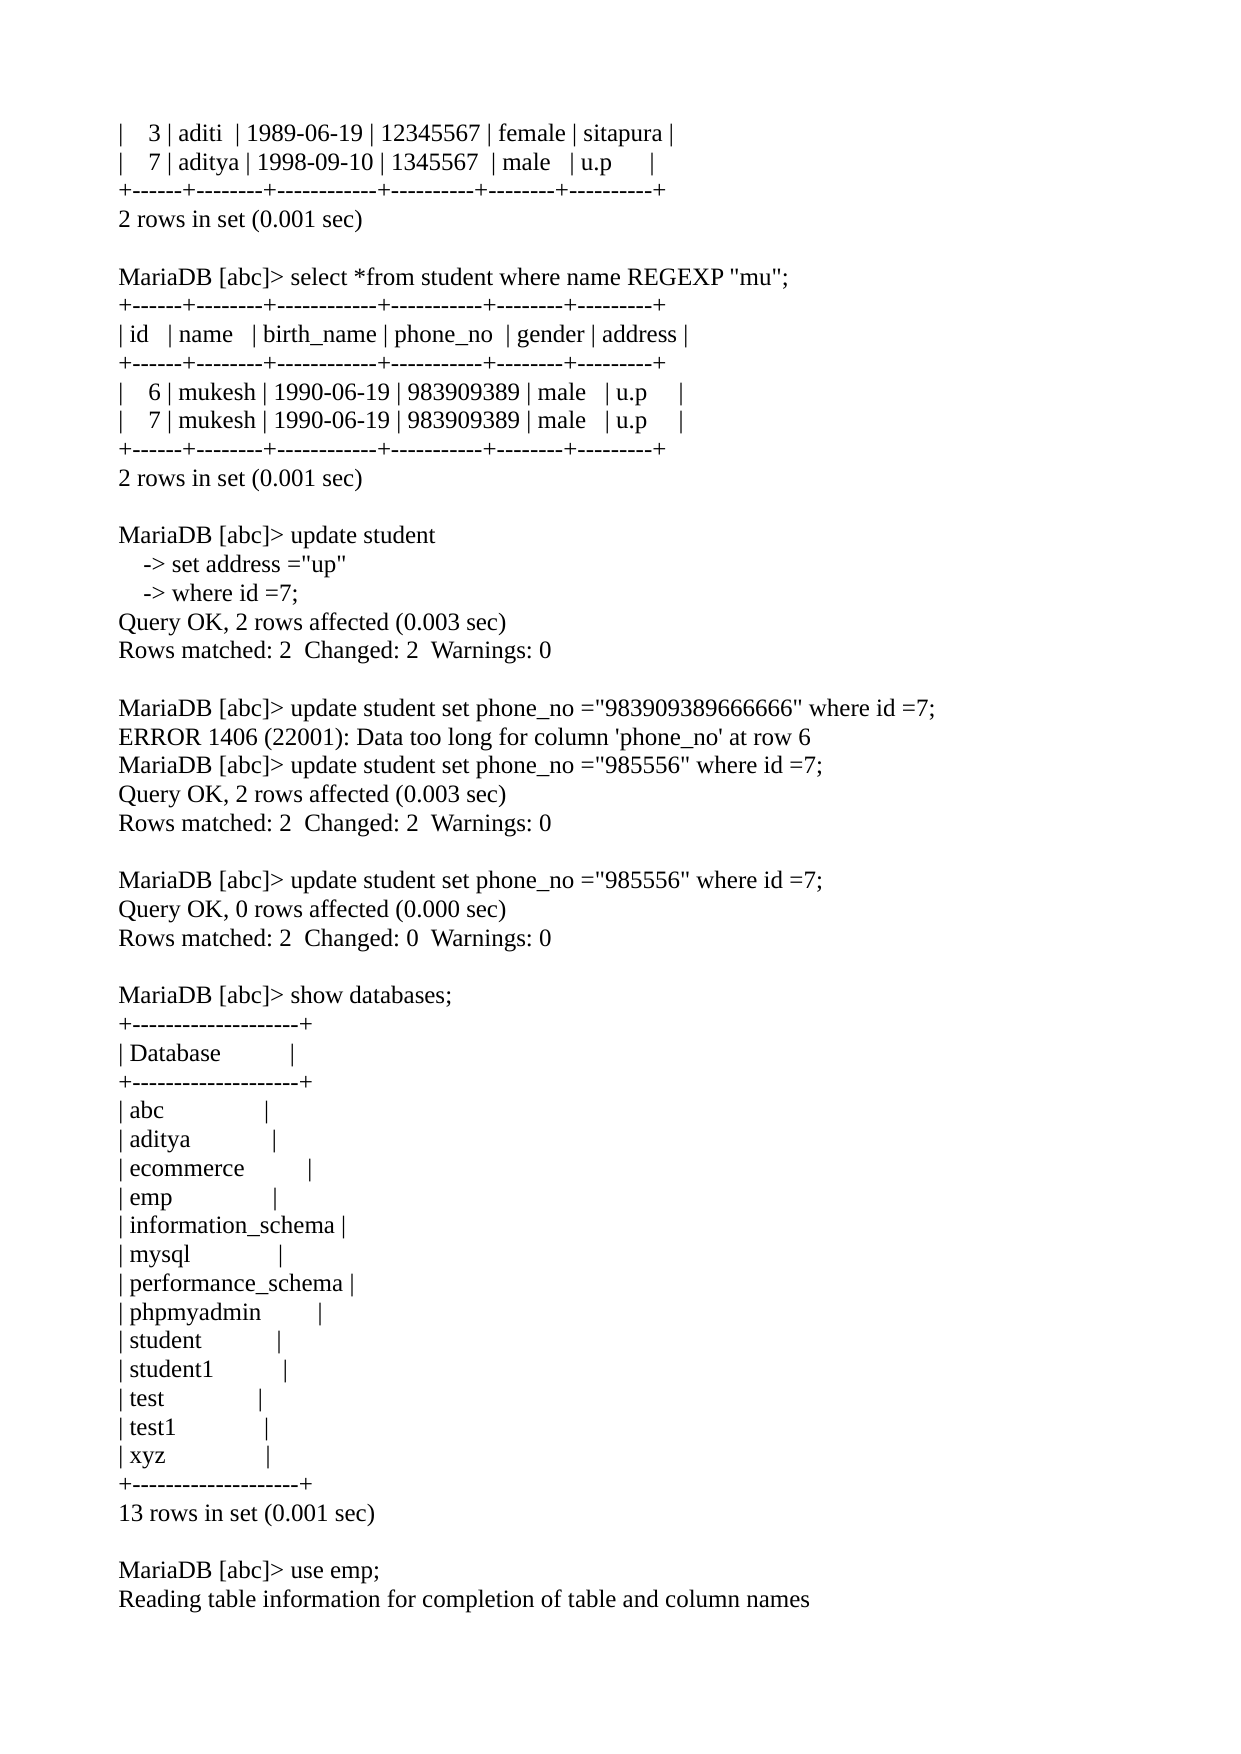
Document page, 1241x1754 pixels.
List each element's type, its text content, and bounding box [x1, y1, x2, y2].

text Query OK, 0 rows affected (0.000 sec) [118, 894, 1122, 923]
text | 3 | aditi | 1989-06-19 | 12345567 | female | sitapura | [118, 118, 1122, 147]
text | performance_schema | [118, 1268, 1122, 1297]
text MariaDB [abc]> use emp; [118, 1556, 1122, 1584]
text | ecommerce | [118, 1153, 1122, 1182]
text Reading table information for completion of table and column names [118, 1584, 1122, 1613]
text -> where id =7; [118, 578, 1122, 607]
text Rows matched: 2 Changed: 2 Warnings: 0 [118, 808, 1122, 837]
text | emp | [118, 1182, 1122, 1211]
text +------+--------+------------+-----------+--------+---------+ [118, 348, 1122, 377]
text | 7 | aditya | 1998-09-10 | 1345567 | male | u.p | [118, 147, 1122, 176]
text MariaDB [abc]> select *from student where name REGEXP "mu"; [118, 262, 1122, 291]
text +--------------------+ [118, 1067, 1122, 1096]
text MariaDB [abc]> show databases; [118, 981, 1122, 1009]
text Query OK, 2 rows affected (0.003 sec) [118, 607, 1122, 636]
text | phpmyadmin | [118, 1297, 1122, 1326]
text Query OK, 2 rows affected (0.003 sec) [118, 779, 1122, 808]
text Rows matched: 2 Changed: 2 Warnings: 0 [118, 636, 1122, 664]
text MariaDB [abc]> update student set phone_no ="985556" where id =7; [118, 751, 1122, 779]
text MariaDB [abc]> update student set phone_no ="985556" where id =7; [118, 866, 1122, 894]
text +------+--------+------------+-----------+--------+---------+ [118, 291, 1122, 319]
text +------+--------+------------+----------+--------+----------+ [118, 176, 1122, 204]
text 2 rows in set (0.001 sec) [118, 463, 1122, 492]
text 2 rows in set (0.001 sec) [118, 204, 1122, 233]
text Rows matched: 2 Changed: 0 Warnings: 0 [118, 923, 1122, 952]
text | abc | [118, 1096, 1122, 1124]
text | mysql | [118, 1239, 1122, 1268]
text | student | [118, 1326, 1122, 1354]
text | student1 | [118, 1354, 1122, 1383]
text | 7 | mukesh | 1990-06-19 | 983909389 | male | u.p | [118, 406, 1122, 434]
text +--------------------+ [118, 1469, 1122, 1498]
text | information_schema | [118, 1211, 1122, 1239]
text 13 rows in set (0.001 sec) [118, 1498, 1122, 1527]
text | id | name | birth_name | phone_no | gender | address | [118, 319, 1122, 348]
text | Database | [118, 1038, 1122, 1067]
text +--------------------+ [118, 1009, 1122, 1038]
text | test1 | [118, 1412, 1122, 1441]
text | xyz | [118, 1441, 1122, 1469]
text -> set address ="up" [118, 549, 1122, 578]
text | aditya | [118, 1124, 1122, 1153]
text | 6 | mukesh | 1990-06-19 | 983909389 | male | u.p | [118, 377, 1122, 406]
text MariaDB [abc]> update student [118, 521, 1122, 549]
text +------+--------+------------+-----------+--------+---------+ [118, 434, 1122, 463]
text | test | [118, 1383, 1122, 1412]
text ERROR 1406 (22001): Data too long for column 'phone_no' at row 6 [118, 722, 1122, 751]
text MariaDB [abc]> update student set phone_no ="983909389666666" where id =7; [118, 693, 1122, 722]
